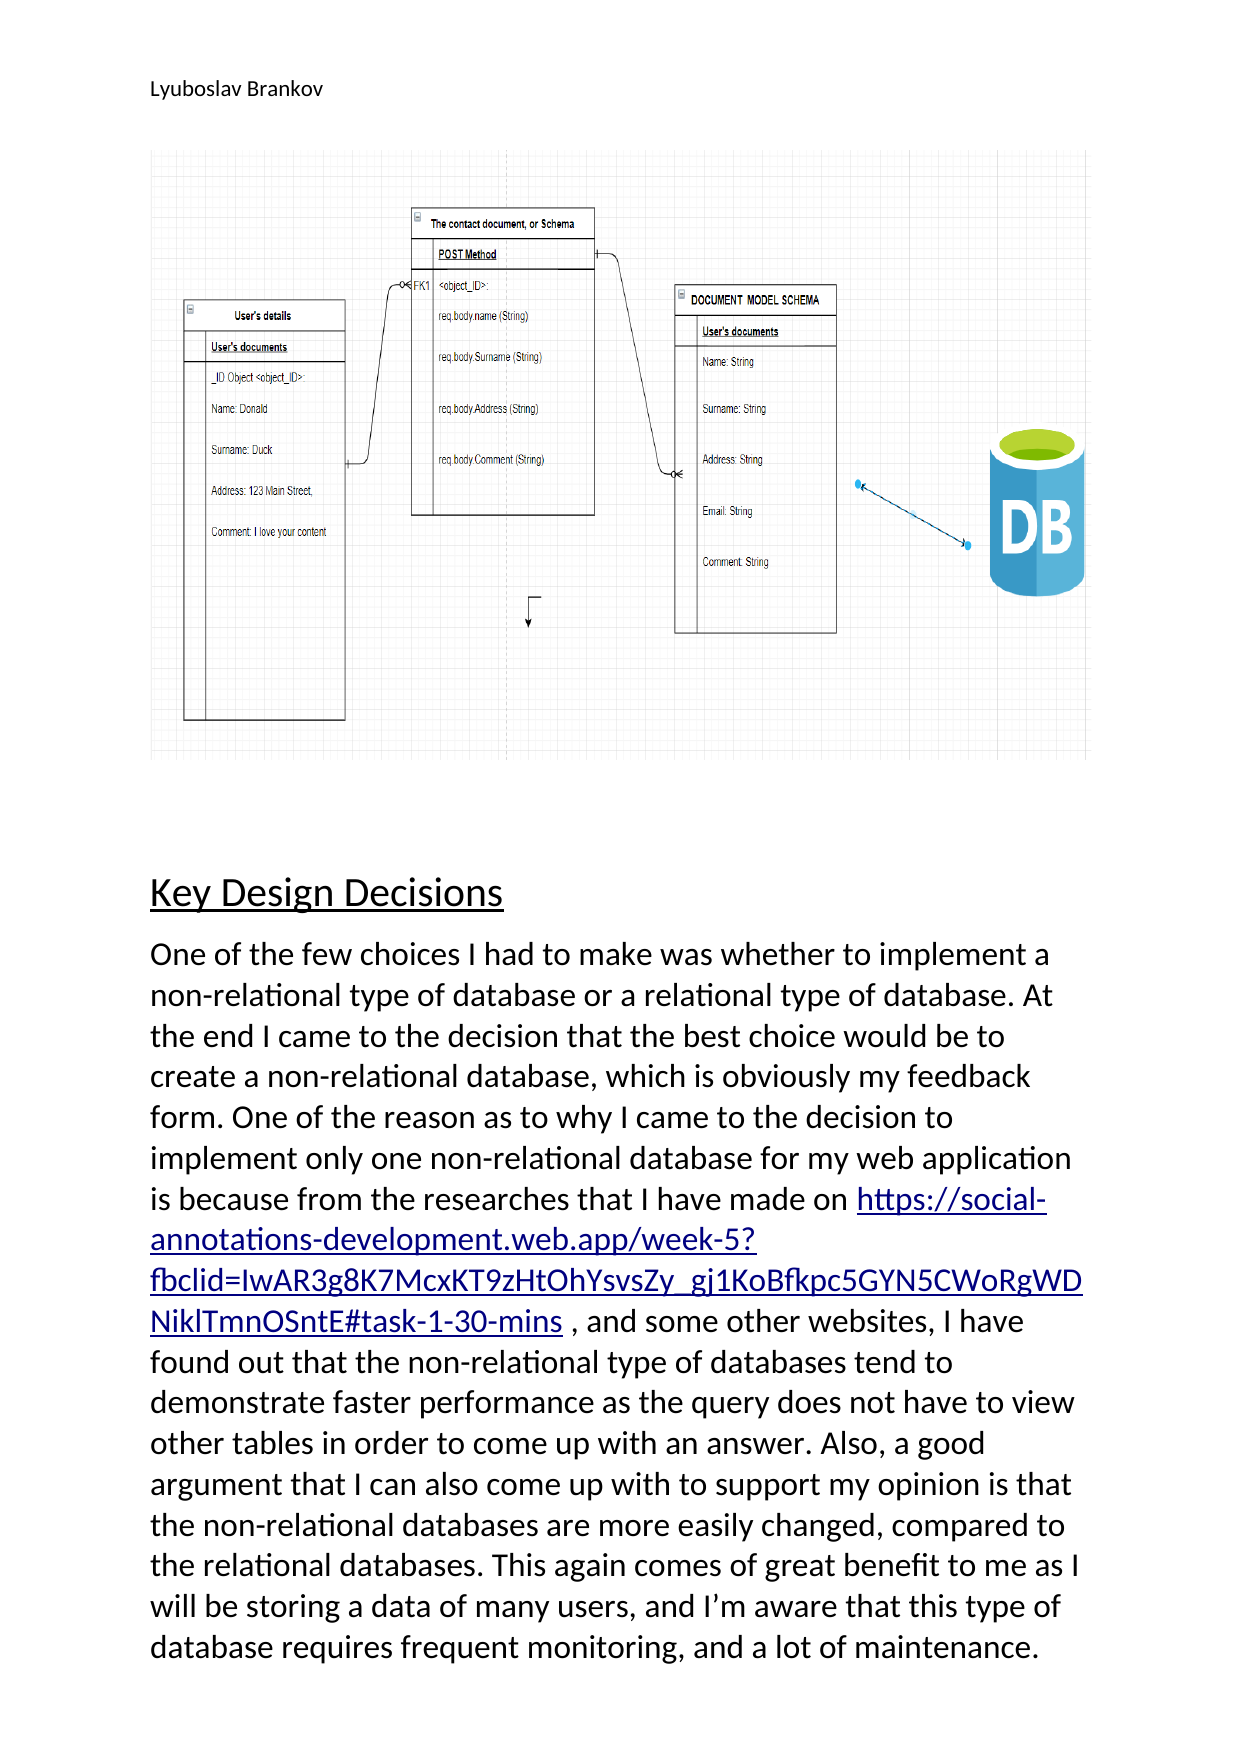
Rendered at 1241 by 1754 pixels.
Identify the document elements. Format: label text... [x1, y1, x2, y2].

text One of the few choices I had to make was whether to implement a non-relational type of database or a relational type of database. At the end I came to the decision that the best choice would be to create a non-relational database, which is obviously my feedback form. One of the reason as to why I came to the decision to implement only one non-relational database for my web application is because from the researches that I have made on https://social-annotations-development.web.app/week-5?fbclid=IwAR3g8K7McxKT9zHtOhYsvsZy_gj1KoBfkpc5GYN5CWoRgWDNiklTmnOSntE#task-1-30-mins , and some other websites, I have found out that the non-relational type of databases tend to demonstrate faster performance as the query does not have to view other tables in order to come up with an answer. Also, a good argument that I can also come up with to support my opinion is that the non-relational databases are more easily changed, compared to the relational databases. This again comes of great benefit to me as I will be storing a data of many users, and I’m aware that this type of database requires frequent monitoring, and a lot of maintenance. [150, 933, 1090, 1666]
text Key Design Decisions [150, 866, 1090, 917]
